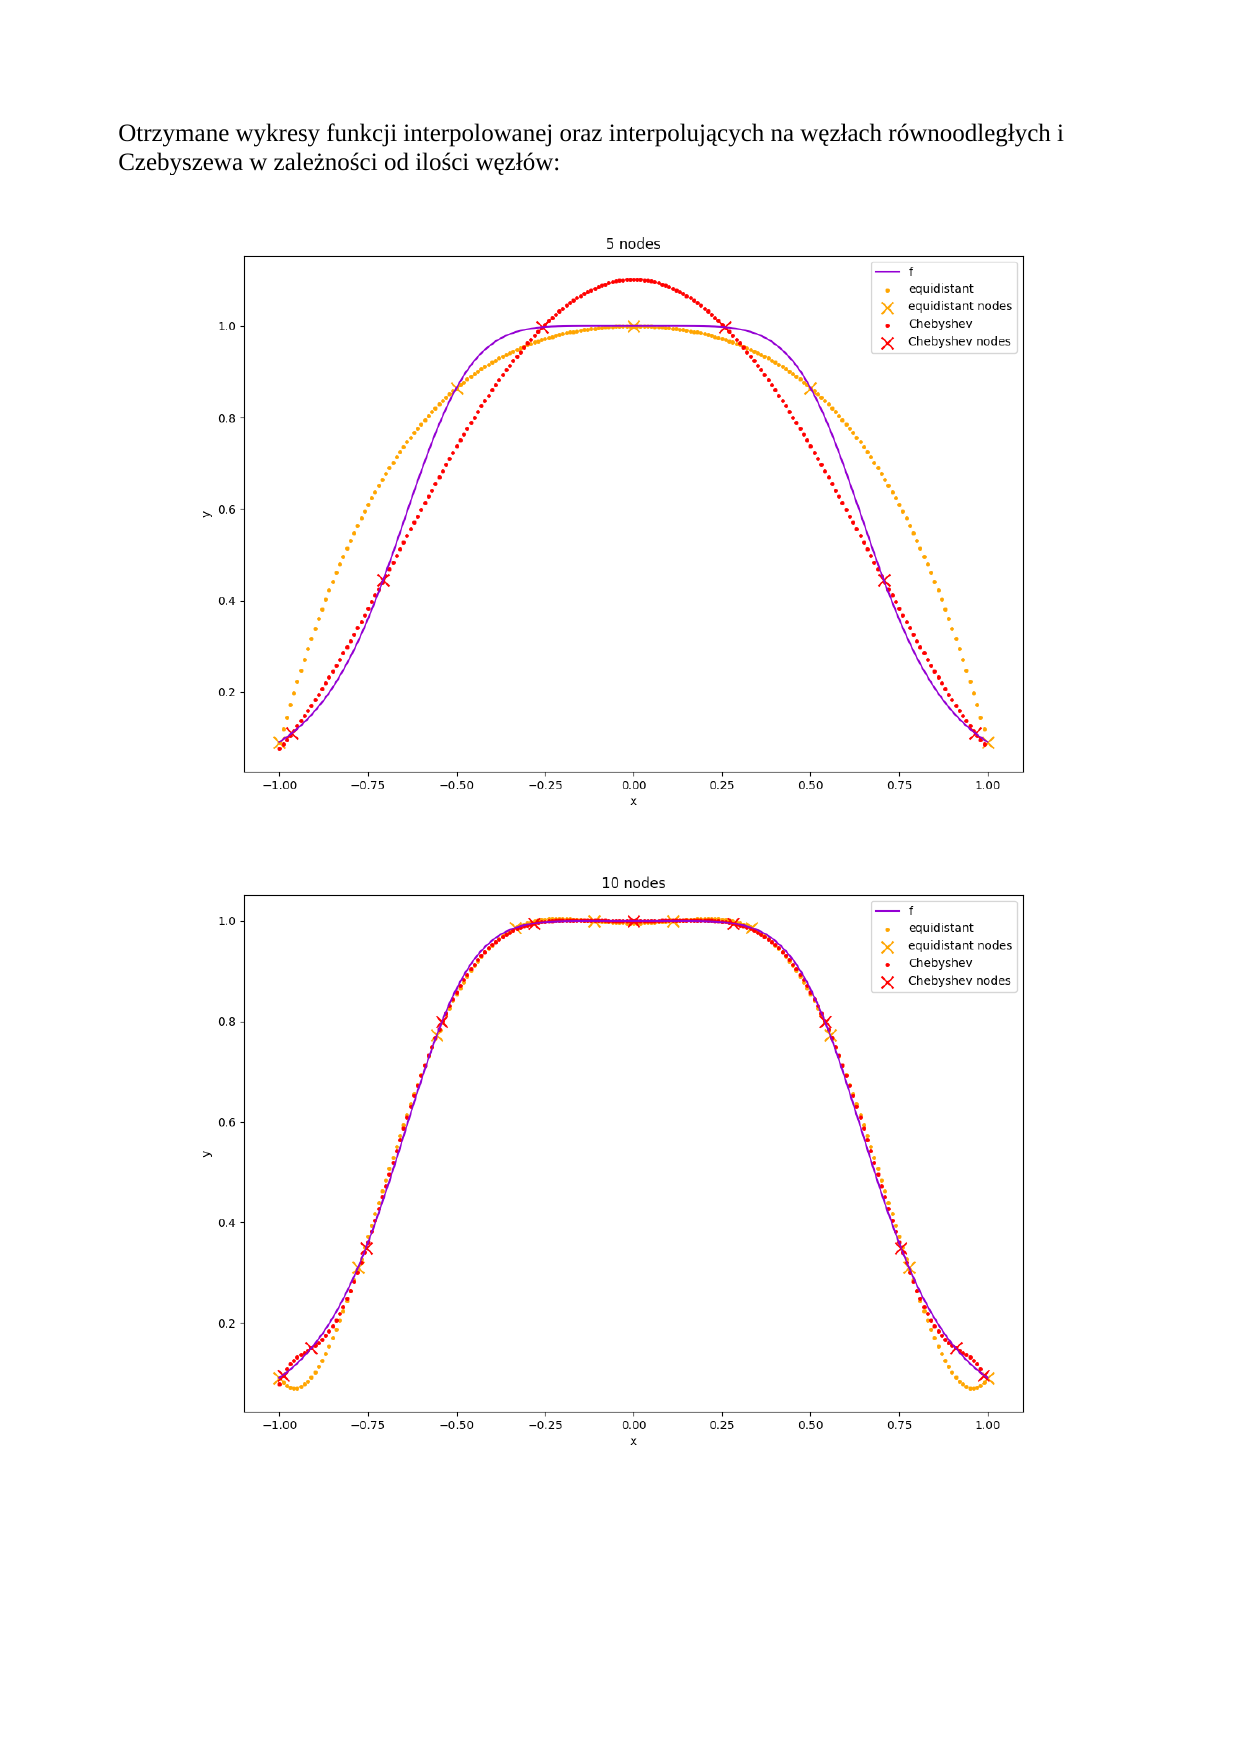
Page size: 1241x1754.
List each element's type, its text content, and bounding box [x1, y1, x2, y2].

picture [118, 175, 1123, 1485]
text Otrzymane wykresy funkcji interpolowanej oraz interpolujących na węzłach równoodległych i Czebyszewa w zależności od ilości węzłów: [118, 118, 1122, 175]
